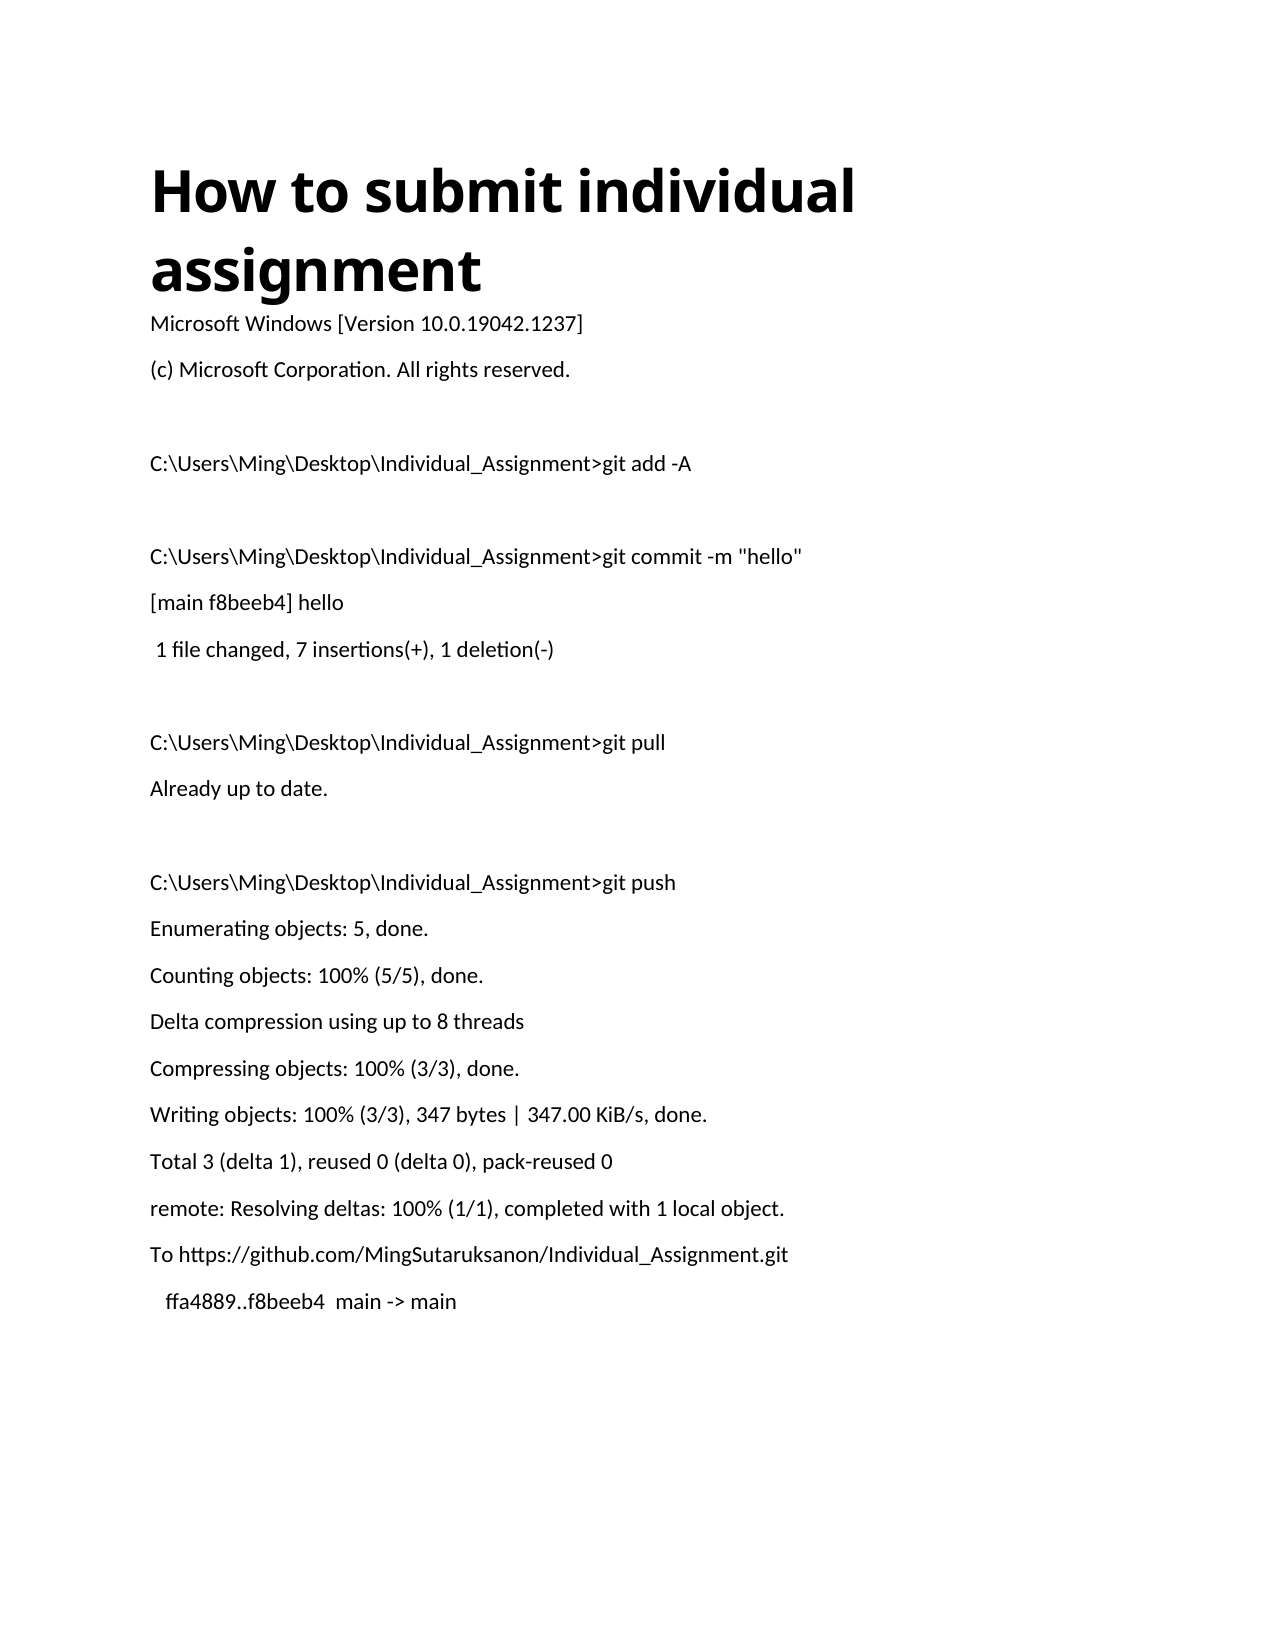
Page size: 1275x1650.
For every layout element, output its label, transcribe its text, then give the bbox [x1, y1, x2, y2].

text 1 file changed, 7 insertions(+), 1 deletion(-) [150, 635, 1125, 663]
title How to submit individual assignment [150, 150, 1125, 309]
text remote: Resolving deltas: 100% (1/1), completed with 1 local object. [150, 1194, 1125, 1222]
text Microsoft Windows [Version 10.0.19042.1237] [150, 309, 1125, 337]
text Compressing objects: 100% (3/3), done. [150, 1054, 1125, 1082]
text (c) Microsoft Corporation. All rights reserved. [150, 356, 1125, 383]
text Writing objects: 100% (3/3), 347 bytes | 347.00 KiB/s, done. [150, 1101, 1125, 1128]
text C:\Users\Ming\Desktop\Individual_Assignment>git add -A [150, 449, 1125, 477]
text C:\Users\Ming\Desktop\Individual_Assignment>git commit -m "hello" [150, 542, 1125, 570]
text C:\Users\Ming\Desktop\Individual_Assignment>git pull [150, 728, 1125, 756]
text C:\Users\Ming\Desktop\Individual_Assignment>git push [150, 868, 1125, 896]
text Already up to date. [150, 774, 1125, 803]
text [main f8beeb4] hello [150, 588, 1125, 616]
text Enumerating objects: 5, done. [150, 914, 1125, 942]
text Counting objects: 100% (5/5), done. [150, 961, 1125, 989]
text ffa4889..f8beeb4 main -> main [150, 1287, 1125, 1315]
text Delta compression using up to 8 threads [150, 1007, 1125, 1035]
text To https://github.com/MingSutaruksanon/Individual_Assignment.git [150, 1240, 1125, 1268]
text Total 3 (delta 1), reused 0 (delta 0), pack-reused 0 [150, 1147, 1125, 1175]
